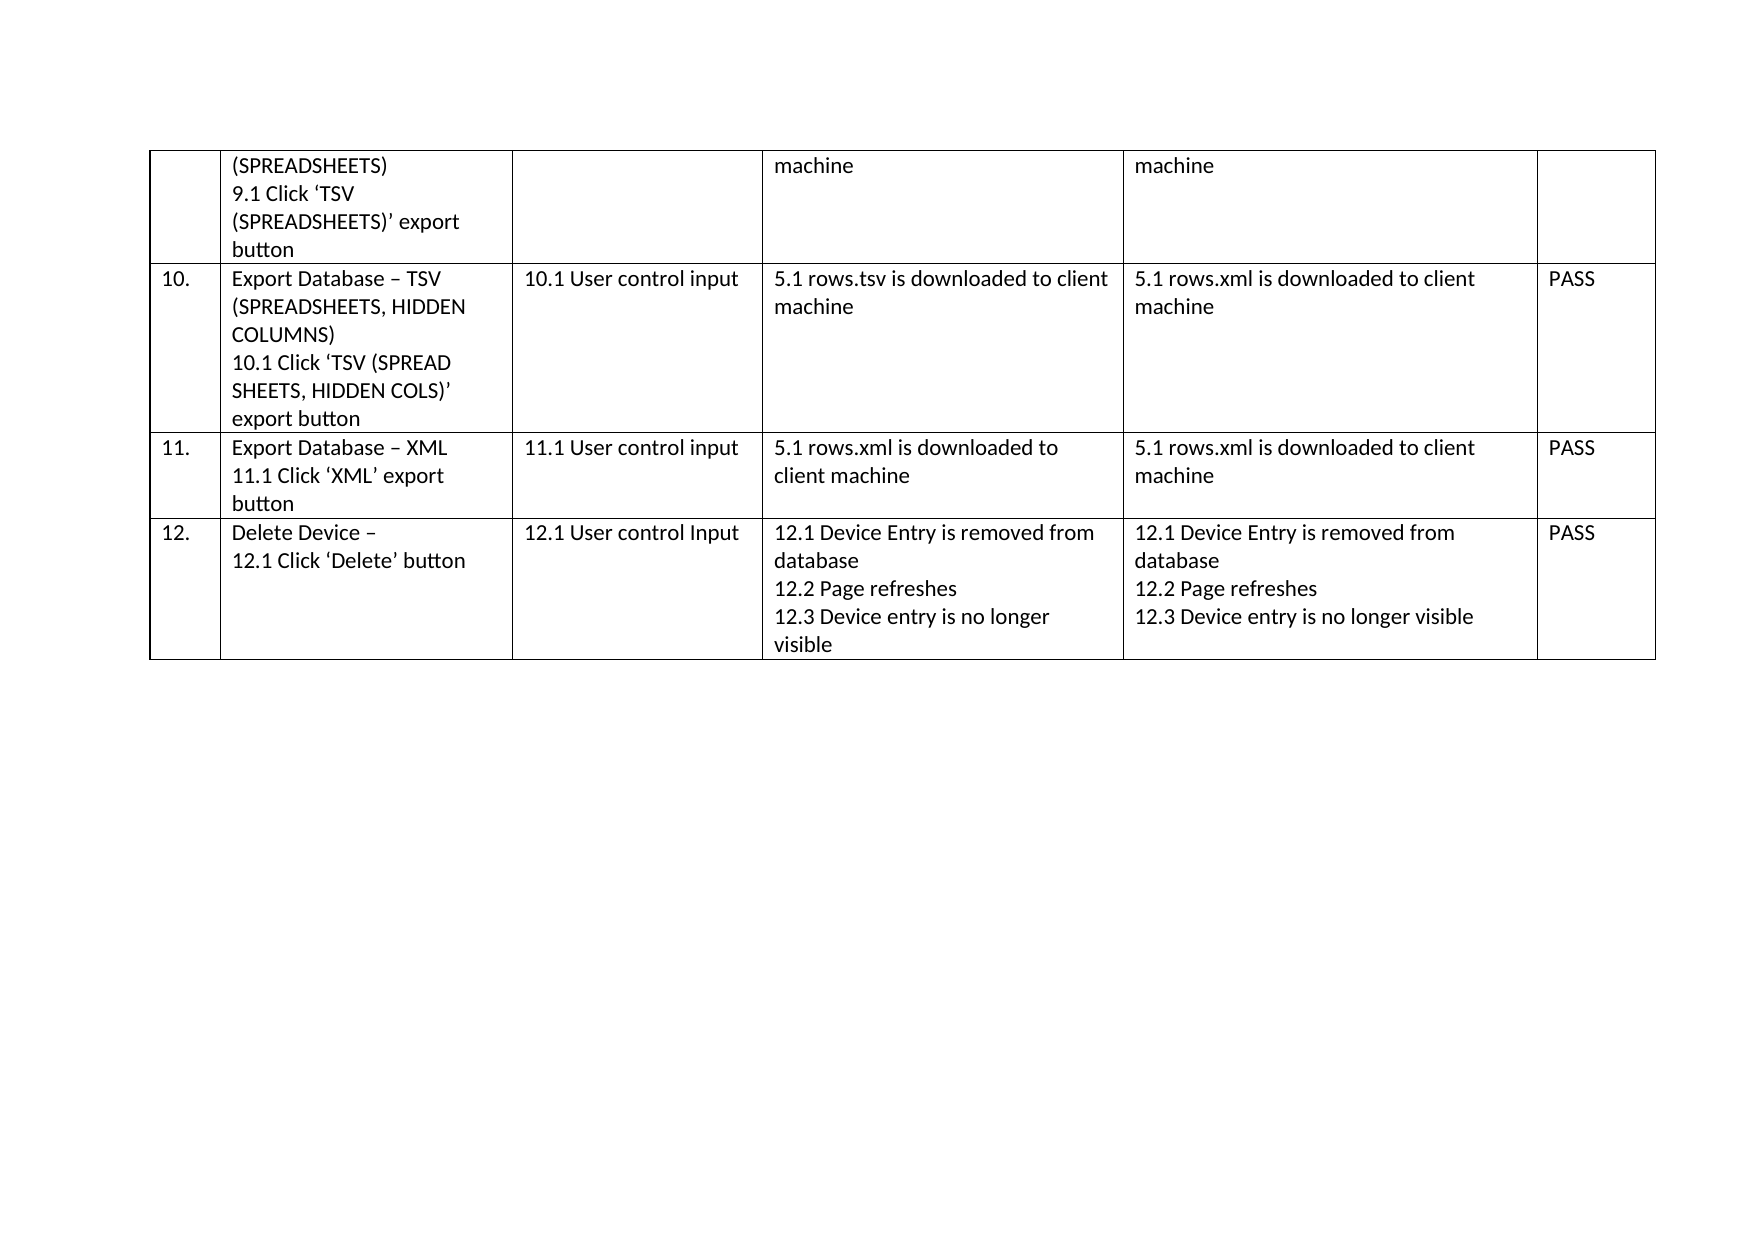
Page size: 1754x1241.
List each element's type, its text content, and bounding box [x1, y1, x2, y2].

table_cell [151, 151, 220, 263]
table_cell [1538, 151, 1655, 263]
table_cell PASS [1538, 519, 1655, 658]
table_cell 5.1 rows.xml is downloaded to client machine [1124, 433, 1537, 517]
table_cell 10.1 User control input [513, 264, 762, 432]
table_cell 12.1 User control Input [513, 519, 762, 658]
table_cell (SPREADSHEETS) 9.1 Click ‘TSV (SPREADSHEETS)’ export button [221, 151, 512, 263]
table_cell 12.1 Device Entry is removed from database 12.2 Page refreshes 12.3 Device entry is no longer visible [763, 519, 1123, 658]
table_cell [513, 151, 762, 263]
table_cell 11. [151, 433, 220, 517]
table_cell PASS [1538, 433, 1655, 517]
table_cell 5.1 rows.tsv is downloaded to client machine [763, 264, 1123, 432]
table_cell PASS [1538, 264, 1655, 432]
table_cell 5.1 rows.xml is downloaded to client machine [763, 433, 1123, 517]
table_cell 10. [151, 264, 220, 432]
table_cell 12. [151, 519, 220, 658]
table_cell 5.1 rows.xml is downloaded to client machine [1124, 264, 1537, 432]
table_cell Export Database – XML 11.1 Click ‘XML’ export button [221, 433, 512, 517]
table_cell 11.1 User control input [513, 433, 762, 517]
table_cell 12.1 Device Entry is removed from database 12.2 Page refreshes 12.3 Device entry is no longer visible [1124, 519, 1537, 658]
table_cell machine [1124, 151, 1537, 263]
table_cell Export Database – TSV (SPREADSHEETS, HIDDEN COLUMNS) 10.1 Click ‘TSV (SPREAD SHEETS, HIDDEN COLS)’ export button [221, 264, 512, 432]
table_cell machine [763, 151, 1123, 263]
table_cell Delete Device – 12.1 Click ‘Delete’ button [221, 519, 512, 658]
